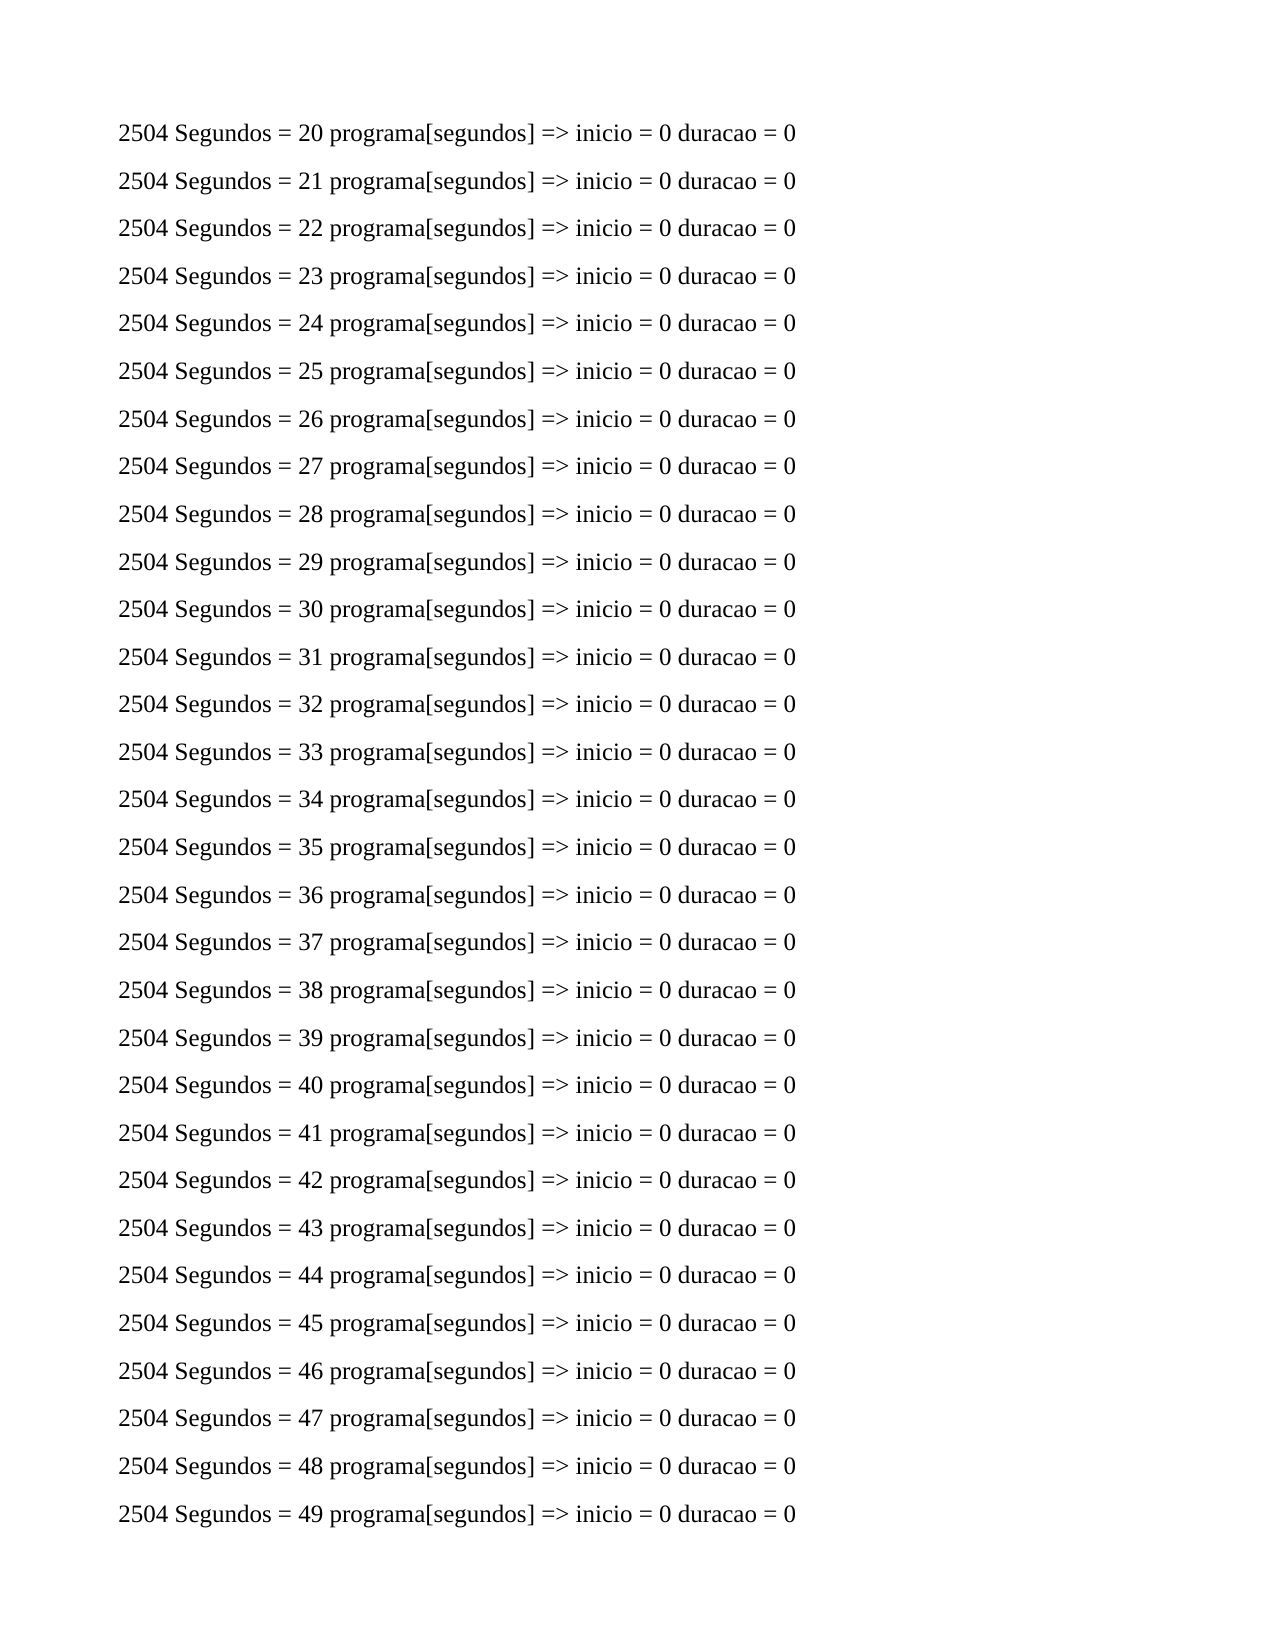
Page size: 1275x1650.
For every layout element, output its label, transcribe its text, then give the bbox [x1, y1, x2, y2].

text 2504 Segundos = 48 programa[segundos] => inicio = 0 duracao = 0 [118, 1451, 1157, 1480]
text 2504 Segundos = 49 programa[segundos] => inicio = 0 duracao = 0 [118, 1499, 1157, 1527]
text 2504 Segundos = 40 programa[segundos] => inicio = 0 duracao = 0 [118, 1070, 1157, 1099]
text 2504 Segundos = 36 programa[segundos] => inicio = 0 duracao = 0 [118, 880, 1157, 908]
text 2504 Segundos = 33 programa[segundos] => inicio = 0 duracao = 0 [118, 737, 1157, 766]
text 2504 Segundos = 29 programa[segundos] => inicio = 0 duracao = 0 [118, 547, 1157, 575]
text 2504 Segundos = 45 programa[segundos] => inicio = 0 duracao = 0 [118, 1308, 1157, 1337]
text 2504 Segundos = 28 programa[segundos] => inicio = 0 duracao = 0 [118, 499, 1157, 528]
text 2504 Segundos = 24 programa[segundos] => inicio = 0 duracao = 0 [118, 308, 1157, 337]
text 2504 Segundos = 20 programa[segundos] => inicio = 0 duracao = 0 [118, 118, 1157, 147]
text 2504 Segundos = 25 programa[segundos] => inicio = 0 duracao = 0 [118, 356, 1157, 385]
text 2504 Segundos = 26 programa[segundos] => inicio = 0 duracao = 0 [118, 404, 1157, 432]
text 2504 Segundos = 38 programa[segundos] => inicio = 0 duracao = 0 [118, 975, 1157, 1004]
text 2504 Segundos = 31 programa[segundos] => inicio = 0 duracao = 0 [118, 642, 1157, 671]
text 2504 Segundos = 34 programa[segundos] => inicio = 0 duracao = 0 [118, 784, 1157, 813]
text 2504 Segundos = 42 programa[segundos] => inicio = 0 duracao = 0 [118, 1165, 1157, 1194]
text 2504 Segundos = 32 programa[segundos] => inicio = 0 duracao = 0 [118, 689, 1157, 718]
text 2504 Segundos = 21 programa[segundos] => inicio = 0 duracao = 0 [118, 166, 1157, 194]
text 2504 Segundos = 30 programa[segundos] => inicio = 0 duracao = 0 [118, 594, 1157, 623]
text 2504 Segundos = 23 programa[segundos] => inicio = 0 duracao = 0 [118, 261, 1157, 290]
text 2504 Segundos = 41 programa[segundos] => inicio = 0 duracao = 0 [118, 1118, 1157, 1147]
text 2504 Segundos = 46 programa[segundos] => inicio = 0 duracao = 0 [118, 1356, 1157, 1384]
text 2504 Segundos = 47 programa[segundos] => inicio = 0 duracao = 0 [118, 1403, 1157, 1432]
text 2504 Segundos = 22 programa[segundos] => inicio = 0 duracao = 0 [118, 213, 1157, 242]
text 2504 Segundos = 35 programa[segundos] => inicio = 0 duracao = 0 [118, 832, 1157, 861]
text 2504 Segundos = 37 programa[segundos] => inicio = 0 duracao = 0 [118, 927, 1157, 956]
text 2504 Segundos = 27 programa[segundos] => inicio = 0 duracao = 0 [118, 451, 1157, 480]
text 2504 Segundos = 44 programa[segundos] => inicio = 0 duracao = 0 [118, 1261, 1157, 1289]
text 2504 Segundos = 39 programa[segundos] => inicio = 0 duracao = 0 [118, 1023, 1157, 1051]
text 2504 Segundos = 43 programa[segundos] => inicio = 0 duracao = 0 [118, 1213, 1157, 1242]
